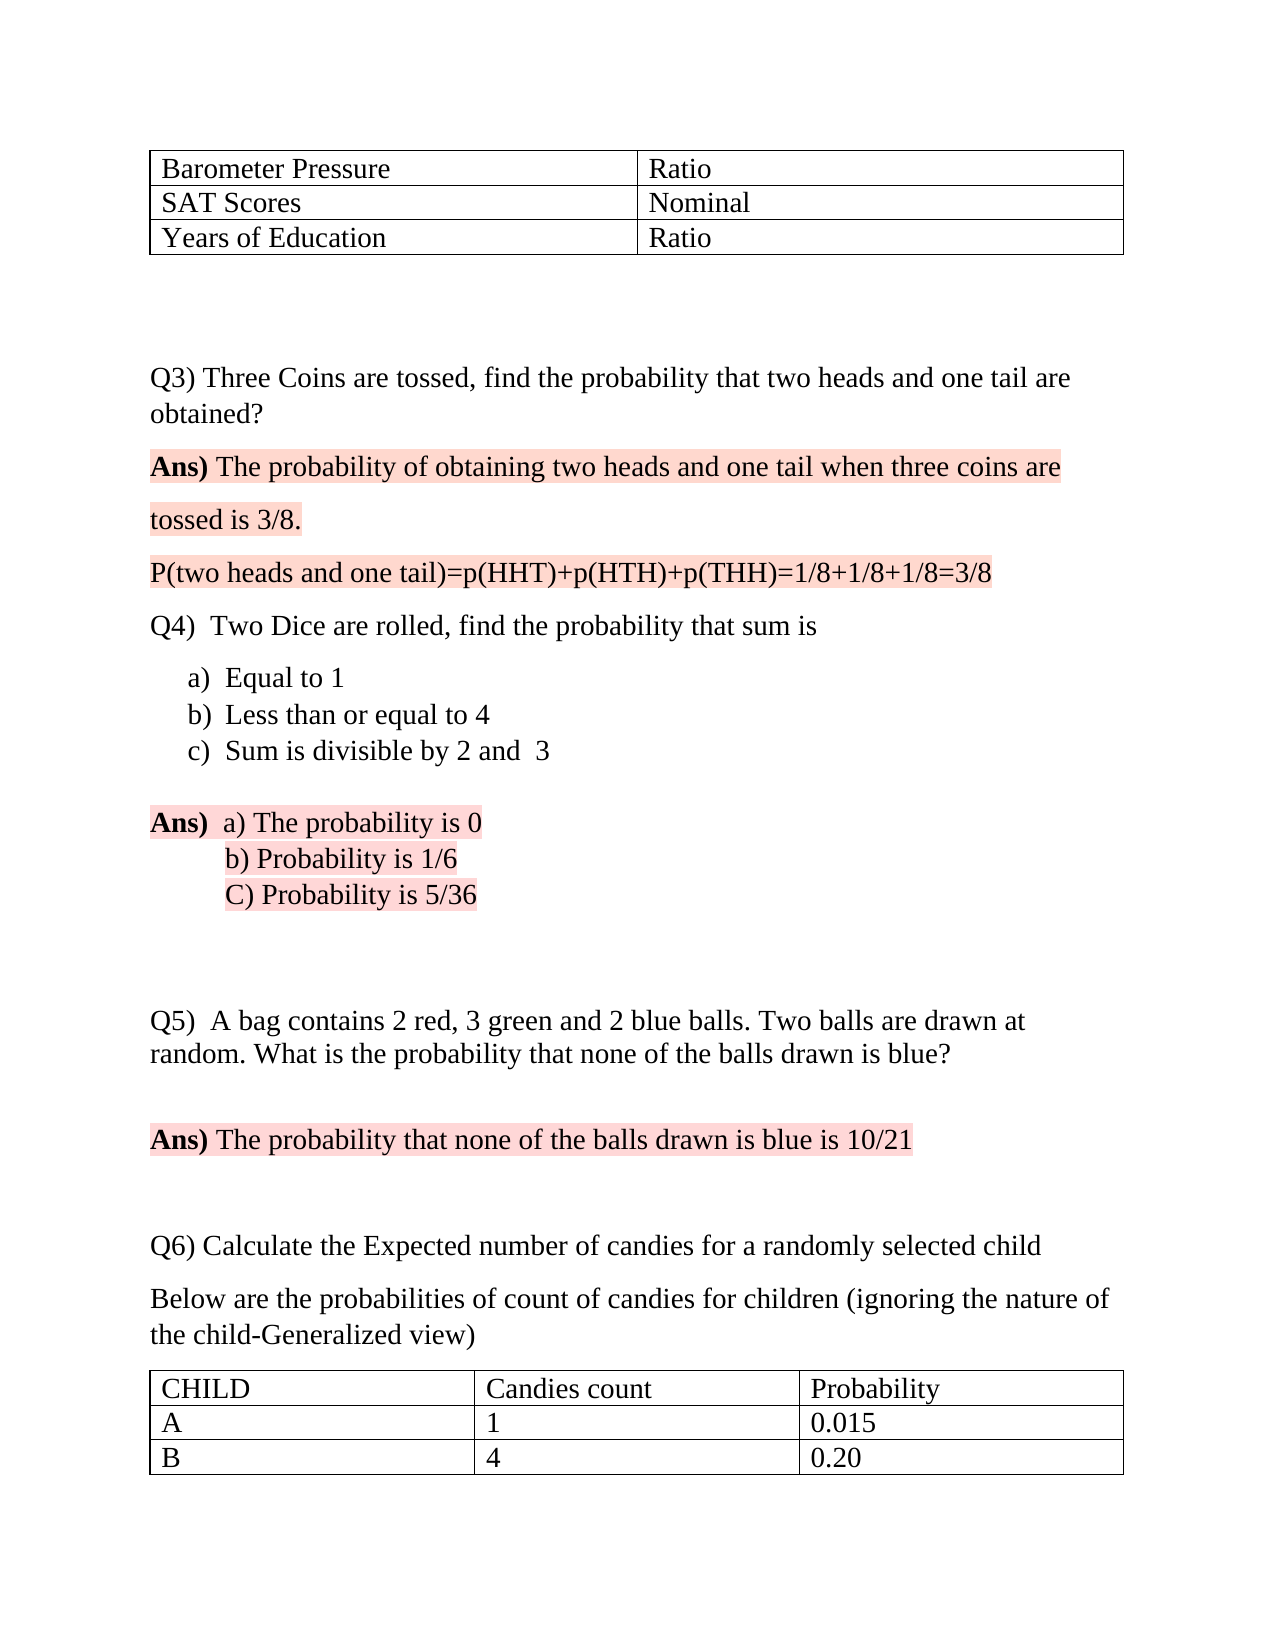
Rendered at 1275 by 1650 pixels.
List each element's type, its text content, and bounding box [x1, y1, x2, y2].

list b) Probability is 1/6 [225, 841, 1125, 875]
text Q5) A bag contains 2 red, 3 green and 2 blue balls. Two balls are drawn at random. What is the probability that none of the balls drawn is blue? [150, 1003, 1125, 1070]
text Q3) Three Coins are tossed, find the probability that two heads and one tail are obtained? [150, 360, 1125, 430]
table_cell 0.20 [800, 1440, 1123, 1474]
table_cell Ratio [638, 151, 1123, 184]
list Equal to 1 [187, 661, 1125, 694]
text Q6) Calculate the Expected number of candies for a randomly selected child [150, 1228, 1125, 1262]
table_cell Years of Education [151, 220, 637, 254]
table_cell Barometer Pressure [151, 151, 637, 184]
table_cell 1 [475, 1406, 799, 1439]
text P(two heads and one tail)=p(HHT)+p(HTH)+p(THH)=1/8+1/8+1/8=3/8 [150, 555, 1125, 588]
text tossed is 3/8. [150, 502, 1125, 536]
table_cell Nominal [638, 186, 1123, 219]
table_cell 0.015 [800, 1406, 1123, 1439]
text Q4) Two Dice are rolled, find the probability that sum is [150, 608, 1125, 641]
text Ans) The probability that none of the balls drawn is blue is 10/21 [150, 1122, 1125, 1156]
table_cell A [151, 1406, 474, 1439]
text Ans) The probability of obtaining two heads and one tail when three coins are [150, 449, 1125, 483]
text Below are the probabilities of count of candies for children (ignoring the nature of the child-Generalized view) [150, 1281, 1125, 1351]
table_header Candies count [475, 1371, 799, 1404]
list Ans) a) The probability is 0 [150, 805, 1125, 839]
table_cell Ratio [638, 220, 1123, 254]
table_header Probability [800, 1371, 1123, 1404]
list Sum is divisible by 2 and 3 [187, 733, 1125, 766]
table_header CHILD [151, 1371, 474, 1404]
table_cell B [151, 1440, 474, 1474]
list C) Probability is 5/36 [225, 877, 1125, 911]
table_cell 4 [475, 1440, 799, 1474]
list Less than or equal to 4 [187, 697, 1125, 730]
table_cell SAT Scores [151, 186, 637, 219]
